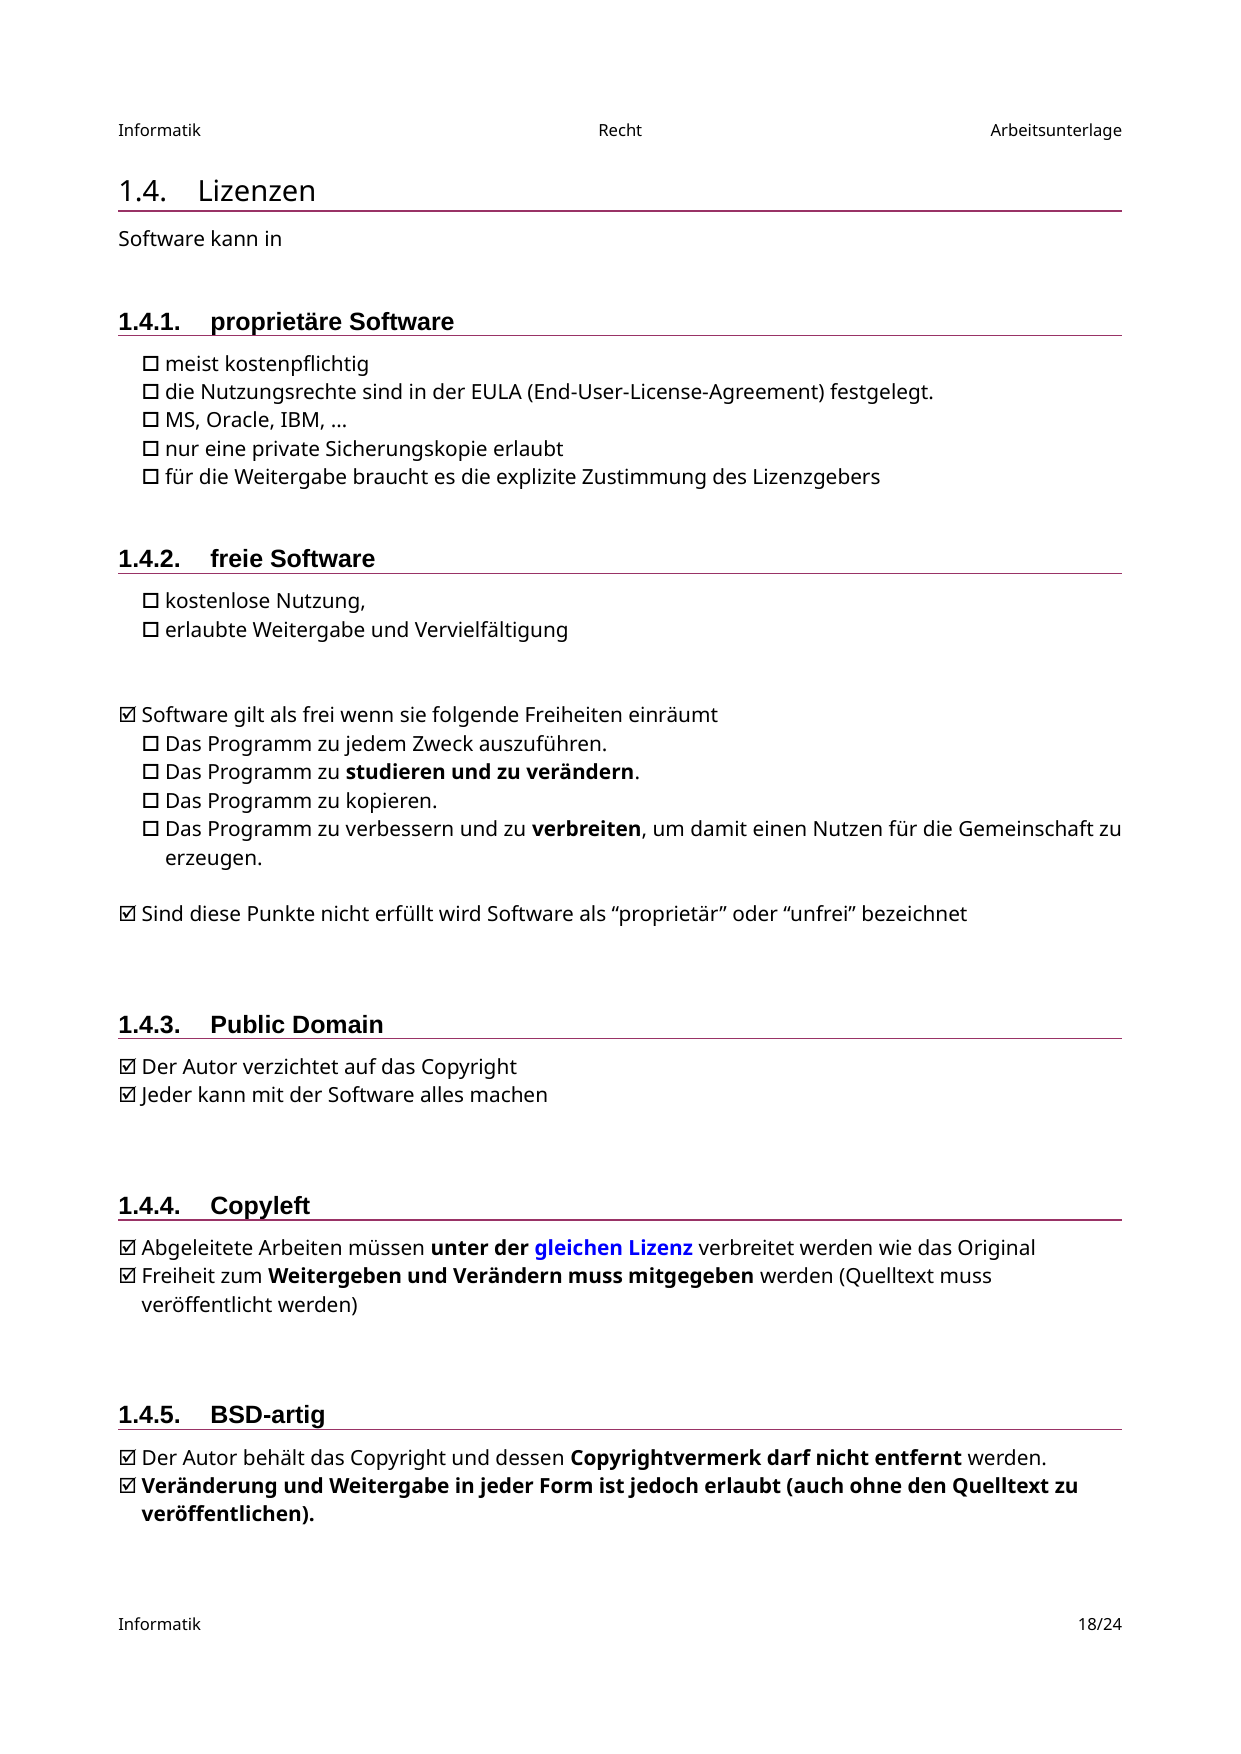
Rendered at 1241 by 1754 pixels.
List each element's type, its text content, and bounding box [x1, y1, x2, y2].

list Abgeleitete Arbeiten müssen unter der gleichen Lizenz verbreitet werden wie das Original [118, 1233, 1122, 1262]
subtitle proprietäre Software [118, 306, 1122, 335]
list erlaubte Weitergabe und Vervielfältigung [141, 615, 1122, 643]
list Das Programm zu kopieren. [141, 786, 1122, 814]
list Der Autor verzichtet auf das Copyright [118, 1052, 1122, 1081]
list für die Weitergabe braucht es die explizite Zustimmung des Lizenzgebers [141, 462, 1122, 519]
list Der Autor behält das Copyright und dessen Copyrightvermerk darf nicht entfernt werden. [118, 1443, 1122, 1471]
list Das Programm zu verbessern und zu verbreiten, um damit einen Nutzen für die Gemeinschaft zu erzeugen. [141, 814, 1122, 899]
list meist kostenpflichtig [141, 349, 1122, 377]
subtitle freie Software [118, 544, 1122, 573]
list Jeder kann mit der Software alles machen [118, 1081, 1122, 1109]
list Das Programm zu jedem Zweck auszuführen. [141, 729, 1122, 757]
list kostenlose Nutzung, [141, 587, 1122, 615]
list Software gilt als frei wenn sie folgende Freiheiten einräumt [118, 700, 1122, 729]
list Sind diese Punkte nicht erfüllt wird Software als “proprietär” oder “unfrei” bezeichnet [118, 899, 1122, 928]
text Software kann in [118, 224, 1122, 253]
subtitle Copyleft [118, 1191, 1122, 1219]
subtitle Public Domain [118, 1010, 1122, 1038]
list Freiheit zum Weitergeben und Verändern muss mitgegeben werden (Quelltext muss veröffentlicht werden) [118, 1262, 1122, 1318]
list MS, Oracle, IBM, … [141, 406, 1122, 434]
list die Nutzungsrechte sind in der EULA (End-User-License-Agreement) festgelegt. [141, 377, 1122, 406]
subtitle Lizenzen [118, 170, 1122, 210]
list Veränderung und Weitergabe in jeder Form ist jedoch erlaubt (auch ohne den Quelltext zu veröffentlichen). [118, 1471, 1122, 1528]
list nur eine private Sicherungskopie erlaubt [141, 434, 1122, 462]
list Das Programm zu studieren und zu verändern. [141, 757, 1122, 786]
subtitle BSD-artig [118, 1400, 1122, 1429]
